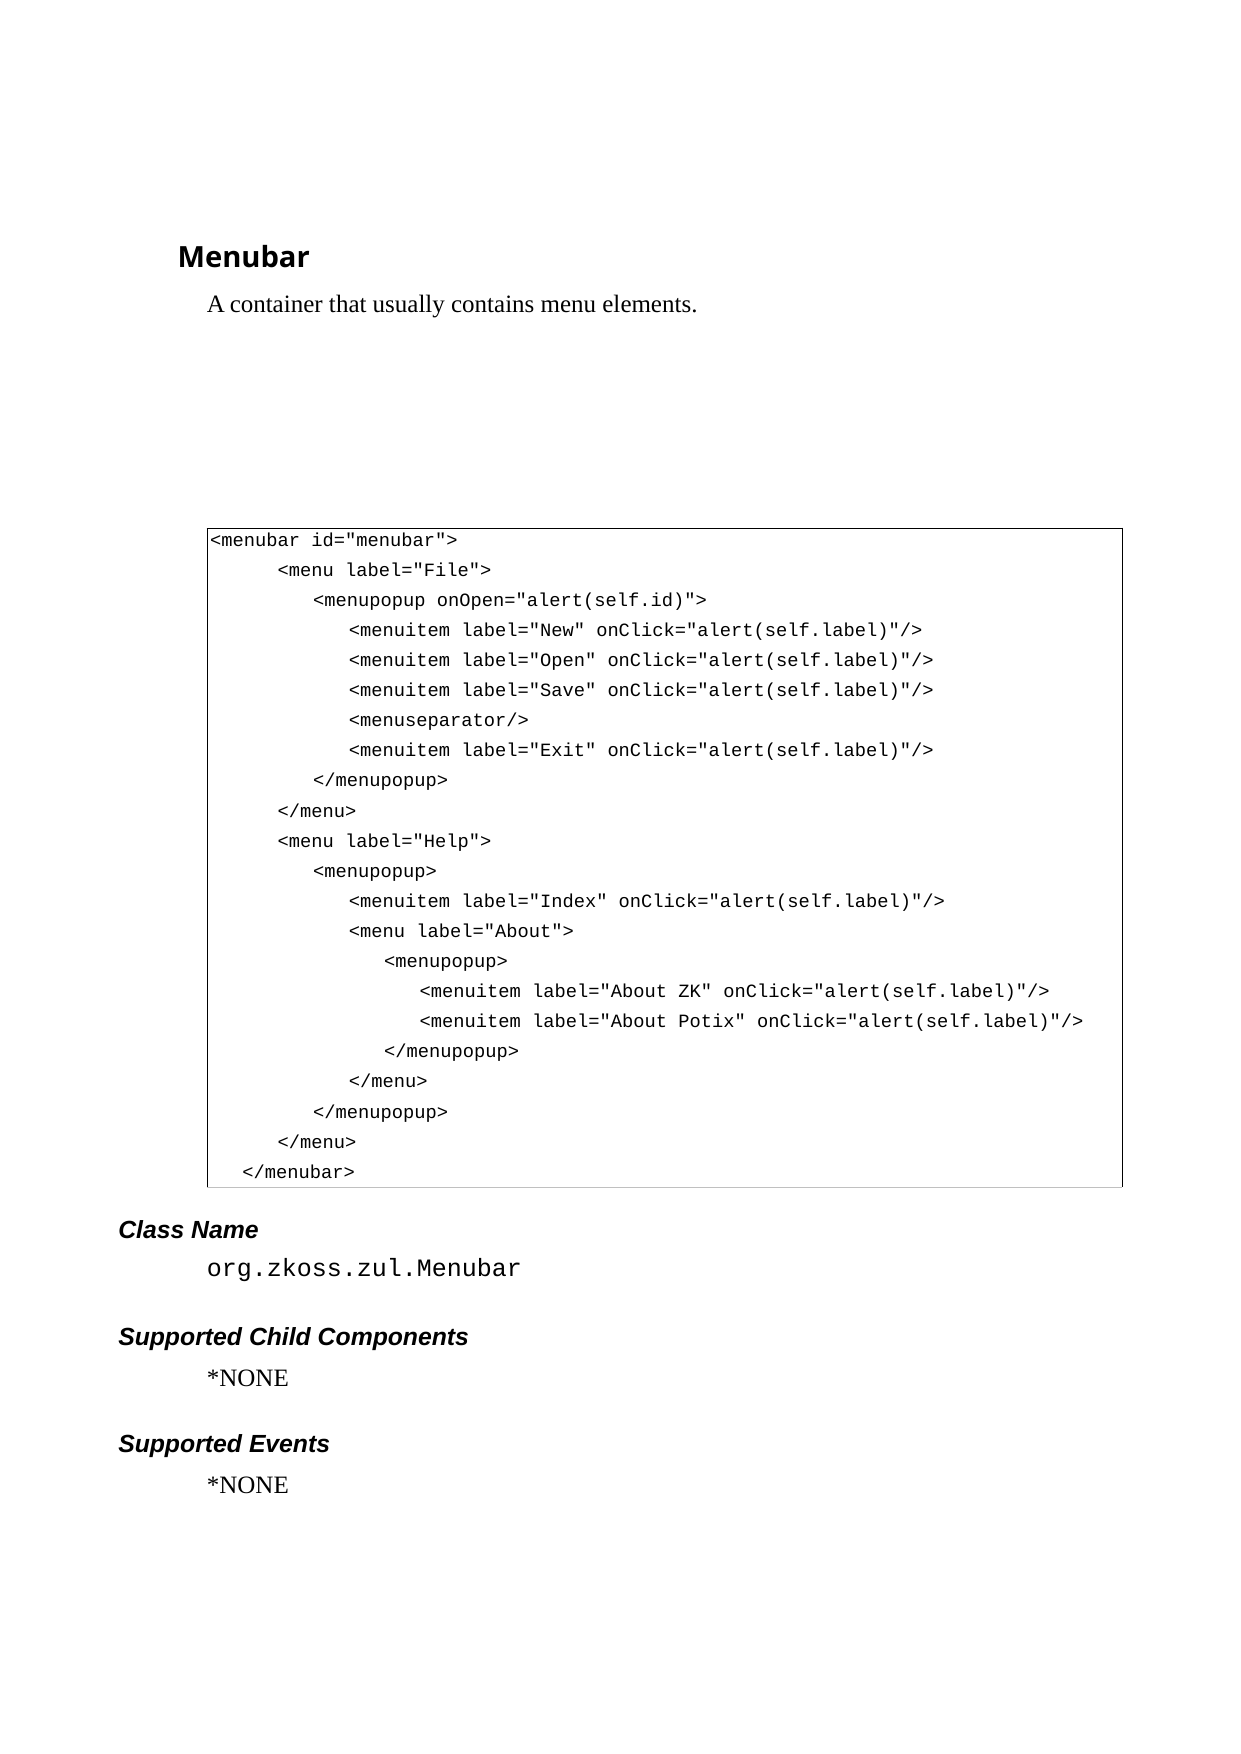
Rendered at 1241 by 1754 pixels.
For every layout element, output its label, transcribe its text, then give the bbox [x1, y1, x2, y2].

text org.zkoss.zul.Menubar [207, 1256, 1122, 1284]
text *NONE [207, 1470, 1122, 1499]
text </menu> [208, 798, 1122, 823]
text <menuitem label="About ZK" onClick="alert(self.label)"/> [208, 979, 1122, 1003]
subtitle Class Name [118, 1215, 1122, 1243]
text <menuitem label="Save" onClick="alert(self.label)"/> [208, 678, 1122, 702]
text </menupopup> [208, 768, 1122, 792]
subtitle Menubar [177, 237, 1122, 276]
text <menu label="File"> [208, 557, 1122, 582]
text <menuitem label="New" onClick="alert(self.label)"/> [208, 618, 1122, 642]
text </menu> [208, 1069, 1122, 1093]
subtitle Supported Events [118, 1429, 1122, 1457]
text <menuitem label="Index" onClick="alert(self.label)"/> [208, 889, 1122, 913]
text <menu label="Help"> [208, 828, 1122, 853]
text </menubar> [208, 1159, 1122, 1187]
text <menuseparator/> [208, 708, 1122, 732]
text </menupopup> [208, 1039, 1122, 1063]
text A container that usually contains menu elements. [207, 289, 1122, 320]
subtitle Supported Child Components [118, 1322, 1122, 1350]
text <menupopup> [208, 949, 1122, 973]
text *NONE [207, 1363, 1122, 1391]
text <menuitem label="About Potix" onClick="alert(self.label)"/> [208, 1009, 1122, 1033]
text <menuitem label="Open" onClick="alert(self.label)"/> [208, 648, 1122, 672]
text <menupopup onOpen="alert(self.id)"> [208, 588, 1122, 612]
text <menupopup> [208, 858, 1122, 883]
text <menu label="About"> [208, 919, 1122, 943]
text <menuitem label="Exit" onClick="alert(self.label)"/> [208, 738, 1122, 762]
text <menubar id="menubar"> [208, 529, 1122, 552]
text </menu> [208, 1129, 1122, 1154]
text </menupopup> [208, 1099, 1122, 1124]
